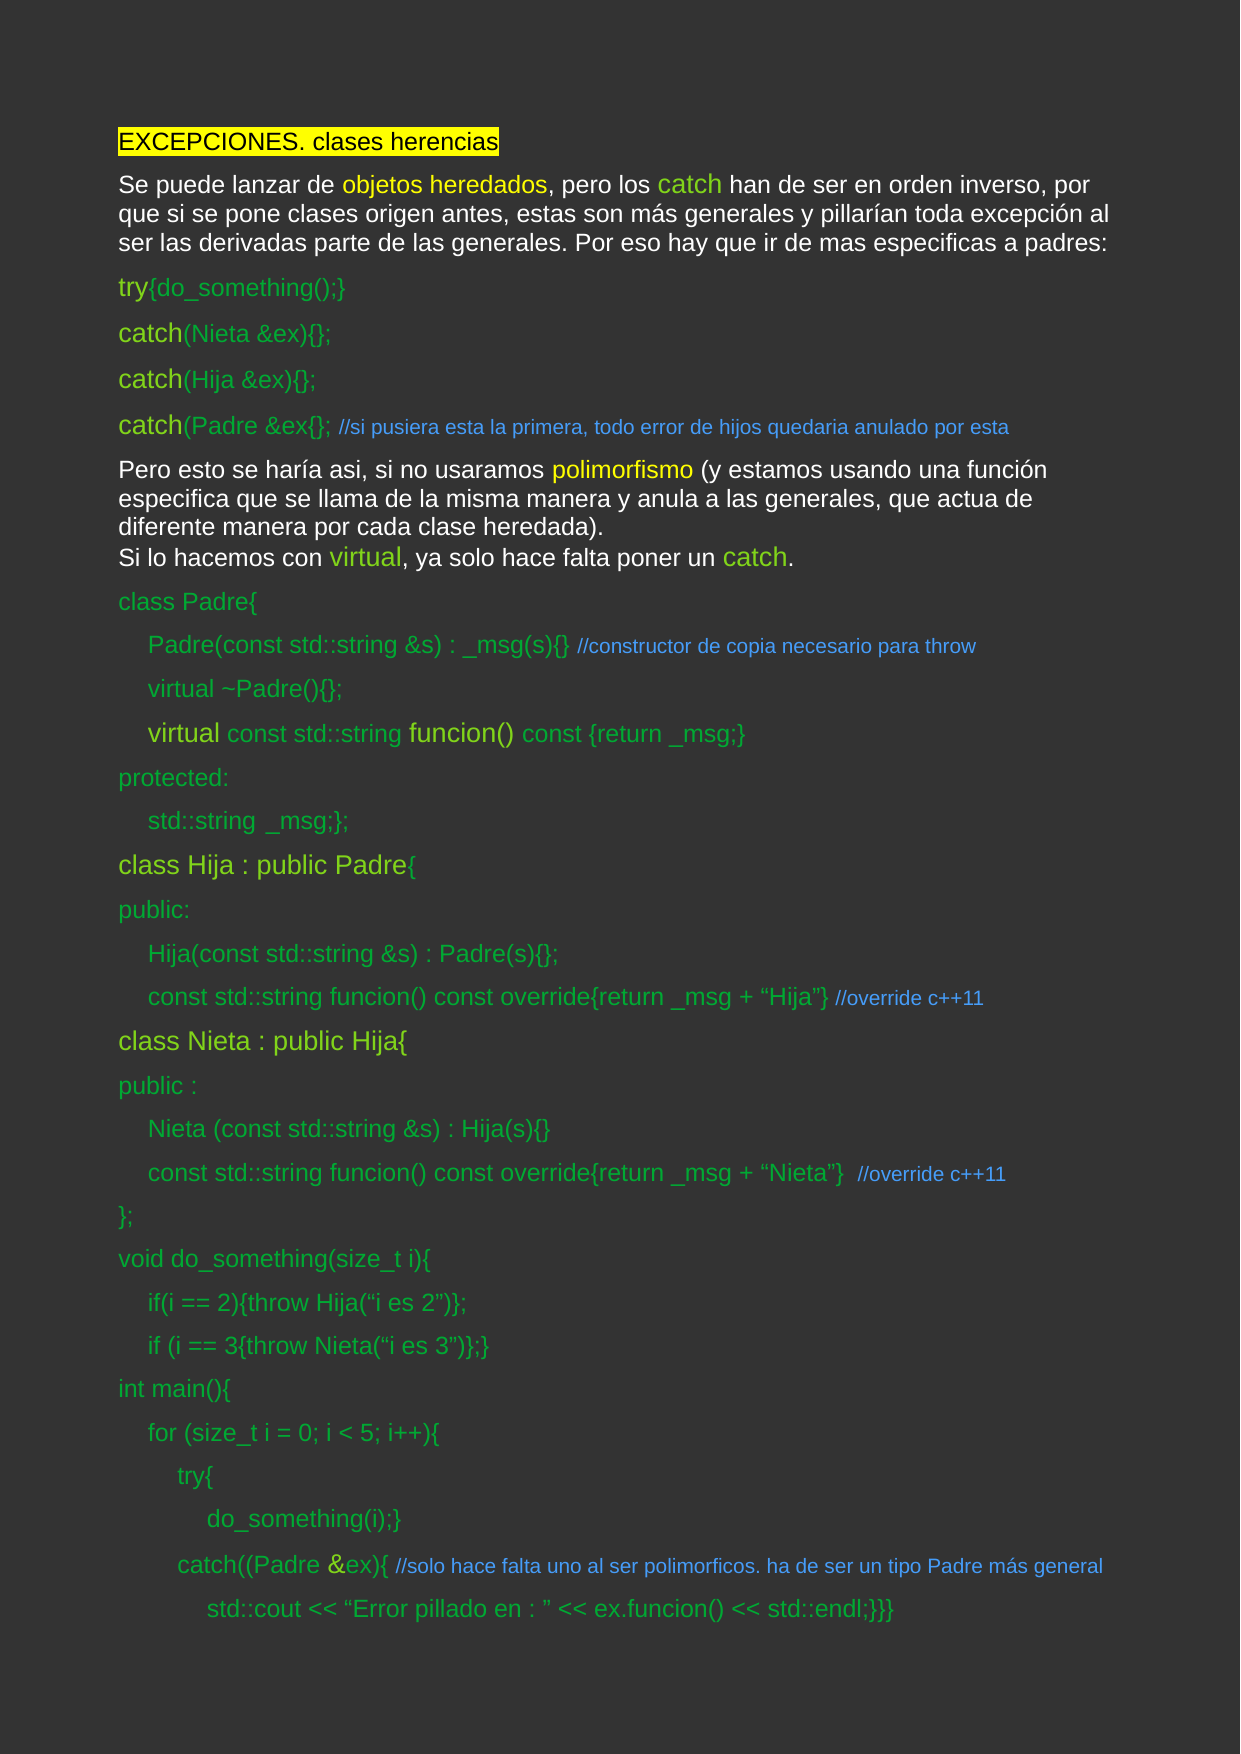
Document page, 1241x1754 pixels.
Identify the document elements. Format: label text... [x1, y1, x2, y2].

text public: [118, 895, 1122, 924]
text const std::string funcion() const override{return _msg + “Hija”} //override c++11 [118, 982, 1122, 1011]
text Padre(const std::string &s) : _msg(s){} //constructor de copia necesario para throw [118, 630, 1122, 659]
text class Padre{ [118, 587, 1122, 616]
text std::string _msg;}; [118, 806, 1122, 835]
text Se puede lanzar de objetos heredados, pero los catch han de ser en orden inverso, por que si se pone clases origen antes, estas son más generales y pillarían toda excepción al ser las derivadas parte de las generales. Por eso hay que ir de mas especificas a padres: [118, 168, 1122, 257]
text class Hija : public Padre{ [118, 849, 1122, 881]
text int main(){ [118, 1374, 1122, 1403]
text std::cout << “Error pillado en : ” << ex.funcion() << std::endl;}}} [118, 1593, 1122, 1622]
text public : [118, 1071, 1122, 1100]
text Pero esto se haría asi, si no usaramos polimorfismo (y estamos usando una función especifica que se llama de la misma manera y anula a las generales, que actua de diferente manera por cada clase heredada). Si lo hacemos con virtual, ya solo hace falta poner un catch. [118, 455, 1122, 572]
text if (i == 3{throw Nieta(“i es 3”)};} [118, 1331, 1122, 1360]
text try{ [118, 1461, 1122, 1490]
text do_something(i);} [118, 1504, 1122, 1533]
text if(i == 2){throw Hija(“i es 2”)}; [118, 1288, 1122, 1316]
text virtual ~Padre(){}; [118, 673, 1122, 702]
text const std::string funcion() const override{return _msg + “Nieta”} //override c++11 [118, 1158, 1122, 1186]
text void do_something(size_t i){ [118, 1244, 1122, 1273]
text catch((Padre &ex){ //solo hace falta uno al ser polimorficos. ha de ser un tipo Padre más general [118, 1548, 1122, 1579]
text catch(Nieta &ex){}; [118, 317, 1122, 348]
subtitle EXCEPCIONES. clases herencias [118, 118, 1122, 156]
text for (size_t i = 0; i < 5; i++){ [118, 1418, 1122, 1446]
text }; [118, 1201, 1122, 1230]
text try{do_something();} [118, 271, 1122, 303]
text class Nieta : public Hija{ [118, 1025, 1122, 1056]
text Hija(const std::string &s) : Padre(s){}; [118, 938, 1122, 967]
text catch(Padre &ex{}; //si pusiera esta la primera, todo error de hijos quedaria anulado por esta [118, 409, 1122, 440]
text virtual const std::string funcion() const {return _msg;} [118, 717, 1122, 748]
text protected: [118, 763, 1122, 791]
text catch(Hija &ex){}; [118, 363, 1122, 394]
text Nieta (const std::string &s) : Hija(s){} [118, 1114, 1122, 1143]
